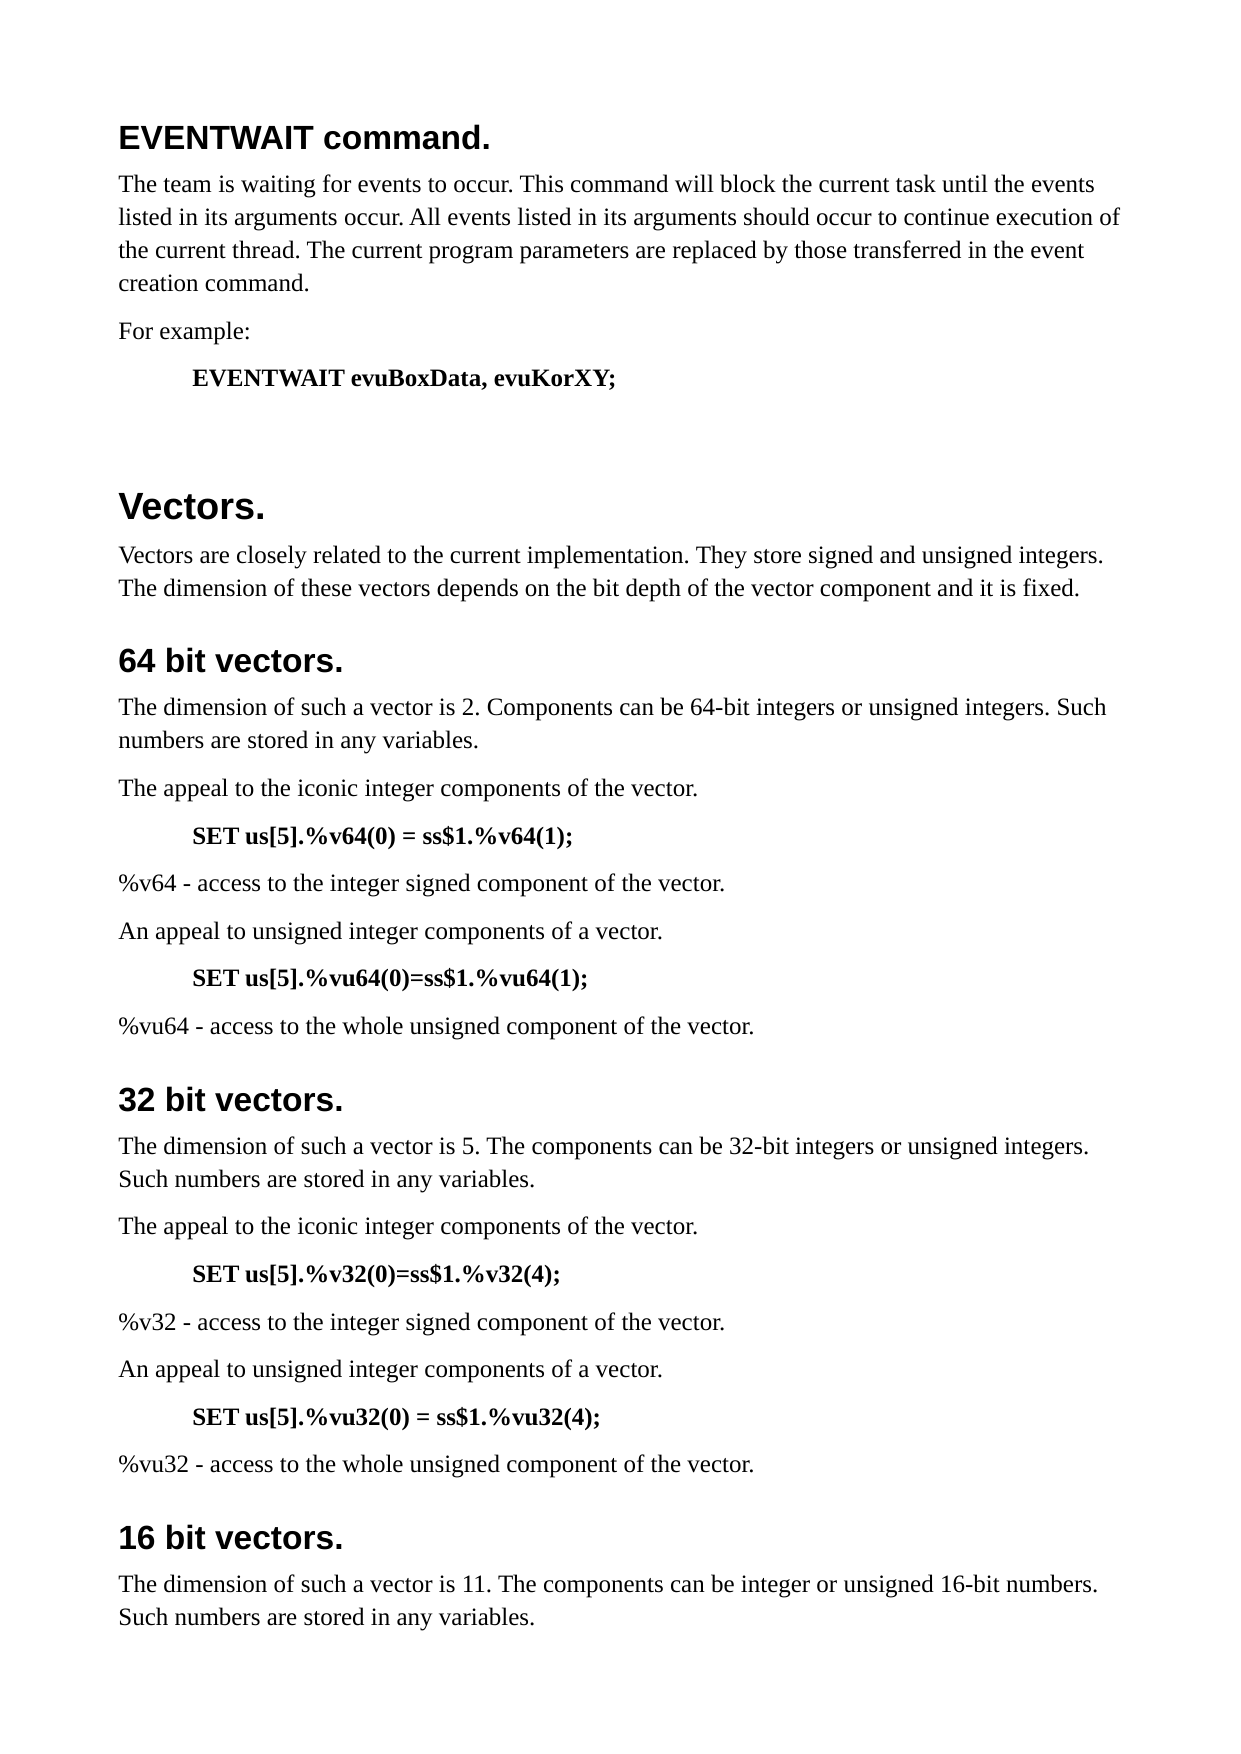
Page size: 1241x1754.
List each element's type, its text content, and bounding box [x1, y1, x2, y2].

text %vu64 - access to the whole unsigned component of the vector. [118, 1011, 1122, 1040]
text The dimension of such a vector is 2. Components can be 64-bit integers or unsigned integers. Such numbers are stored in any variables. [118, 692, 1122, 754]
text Vectors are closely related to the current implementation. They store signed and unsigned integers. The dimension of these vectors depends on the bit depth of the vector component and it is fixed. [118, 540, 1122, 602]
text The dimension of such a vector is 11. The components can be integer or unsigned 16-bit numbers. Such numbers are stored in any variables. [118, 1569, 1122, 1631]
text The appeal to the iconic integer components of the vector. [118, 773, 1122, 802]
text SET us[5].%vu32(0) = ss$1.%vu32(4); [118, 1402, 1122, 1431]
text SET us[5].%v64(0) = ss$1.%v64(1); [118, 821, 1122, 849]
text SET us[5].%v32(0)=ss$1.%v32(4); [118, 1259, 1122, 1288]
text The team is waiting for events to occur. This command will block the current task until the events listed in its arguments occur. All events listed in its arguments should occur to continue execution of the current thread. The current program parameters are replaced by those transferred in the event creation command. [118, 169, 1122, 297]
text The dimension of such a vector is 5. The components can be 32-bit integers or unsigned integers. Such numbers are stored in any variables. [118, 1131, 1122, 1192]
text For example: [118, 316, 1122, 345]
text EVENTWAIT evuBoxData, evuKorXY; [118, 363, 1122, 392]
text %v32 - access to the integer signed component of the vector. [118, 1307, 1122, 1335]
subtitle 16 bit vectors. [118, 1518, 1122, 1556]
text %vu32 - access to the whole unsigned component of the vector. [118, 1449, 1122, 1478]
text %v64 - access to the integer signed component of the vector. [118, 868, 1122, 897]
subtitle EVENTWAIT command. [118, 118, 1122, 157]
subtitle 32 bit vectors. [118, 1079, 1122, 1118]
text SET us[5].%vu64(0)=ss$1.%vu64(1); [118, 963, 1122, 992]
subtitle Vectors. [118, 484, 1122, 527]
text An appeal to unsigned integer components of a vector. [118, 916, 1122, 945]
text An appeal to unsigned integer components of a vector. [118, 1354, 1122, 1383]
subtitle 64 bit vectors. [118, 641, 1122, 680]
text The appeal to the iconic integer components of the vector. [118, 1211, 1122, 1240]
